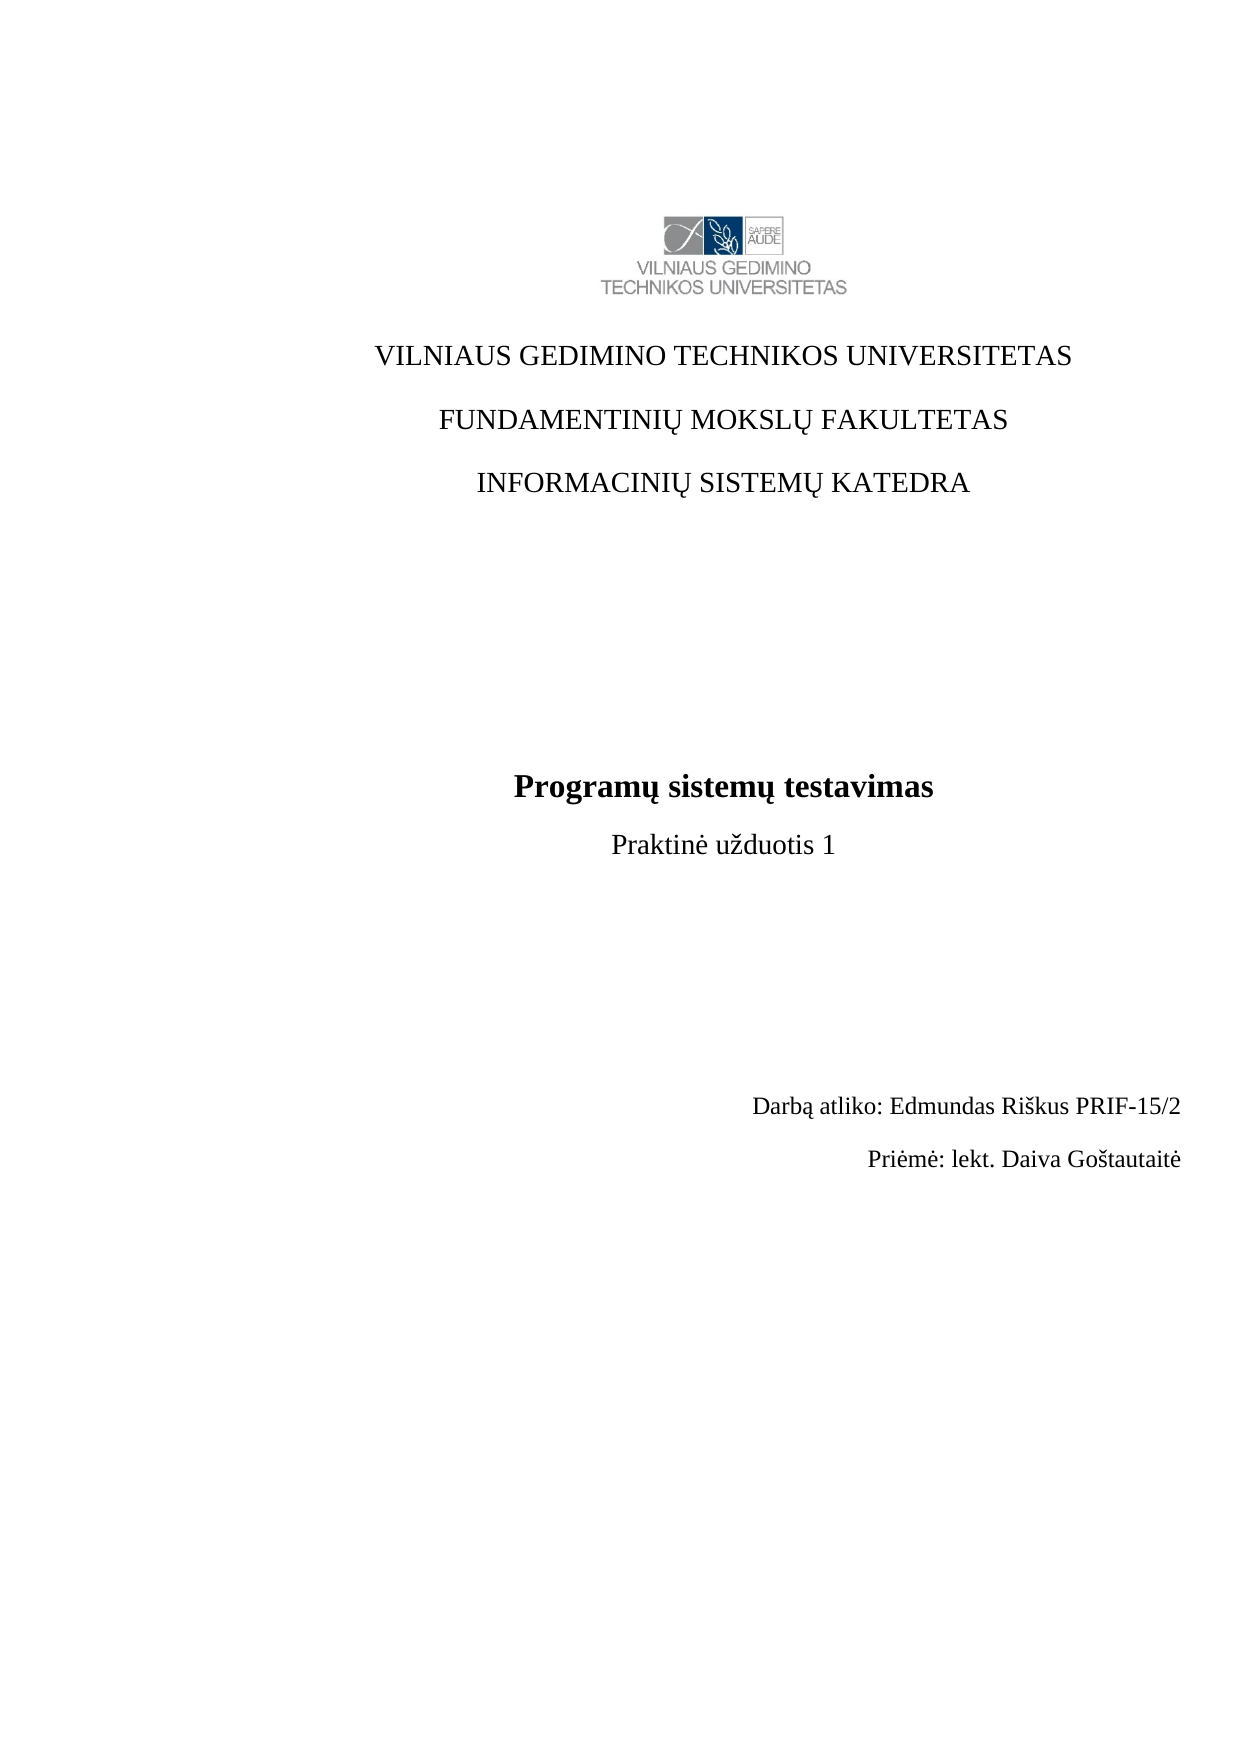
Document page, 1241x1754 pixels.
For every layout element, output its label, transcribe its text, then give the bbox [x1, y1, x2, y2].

text Priėmė: lekt. Daiva Goštautaitė [252, 1144, 1181, 1173]
text Programų sistemų testavimas [177, 767, 1181, 805]
text Praktinė užduotis 1 [177, 827, 1181, 861]
picture [587, 202, 860, 308]
text FUNDAMENTINIŲ MOKSLŲ FAKULTETAS [177, 402, 1181, 436]
text INFORMACINIŲ SISTEMŲ KATEDRA [177, 466, 1181, 499]
text Darbą atliko: Edmundas Riškus PRIF-15/2 [252, 1091, 1181, 1119]
text VILNIAUS GEDIMINO TECHNIKOS UNIVERSITETAS [177, 338, 1181, 372]
